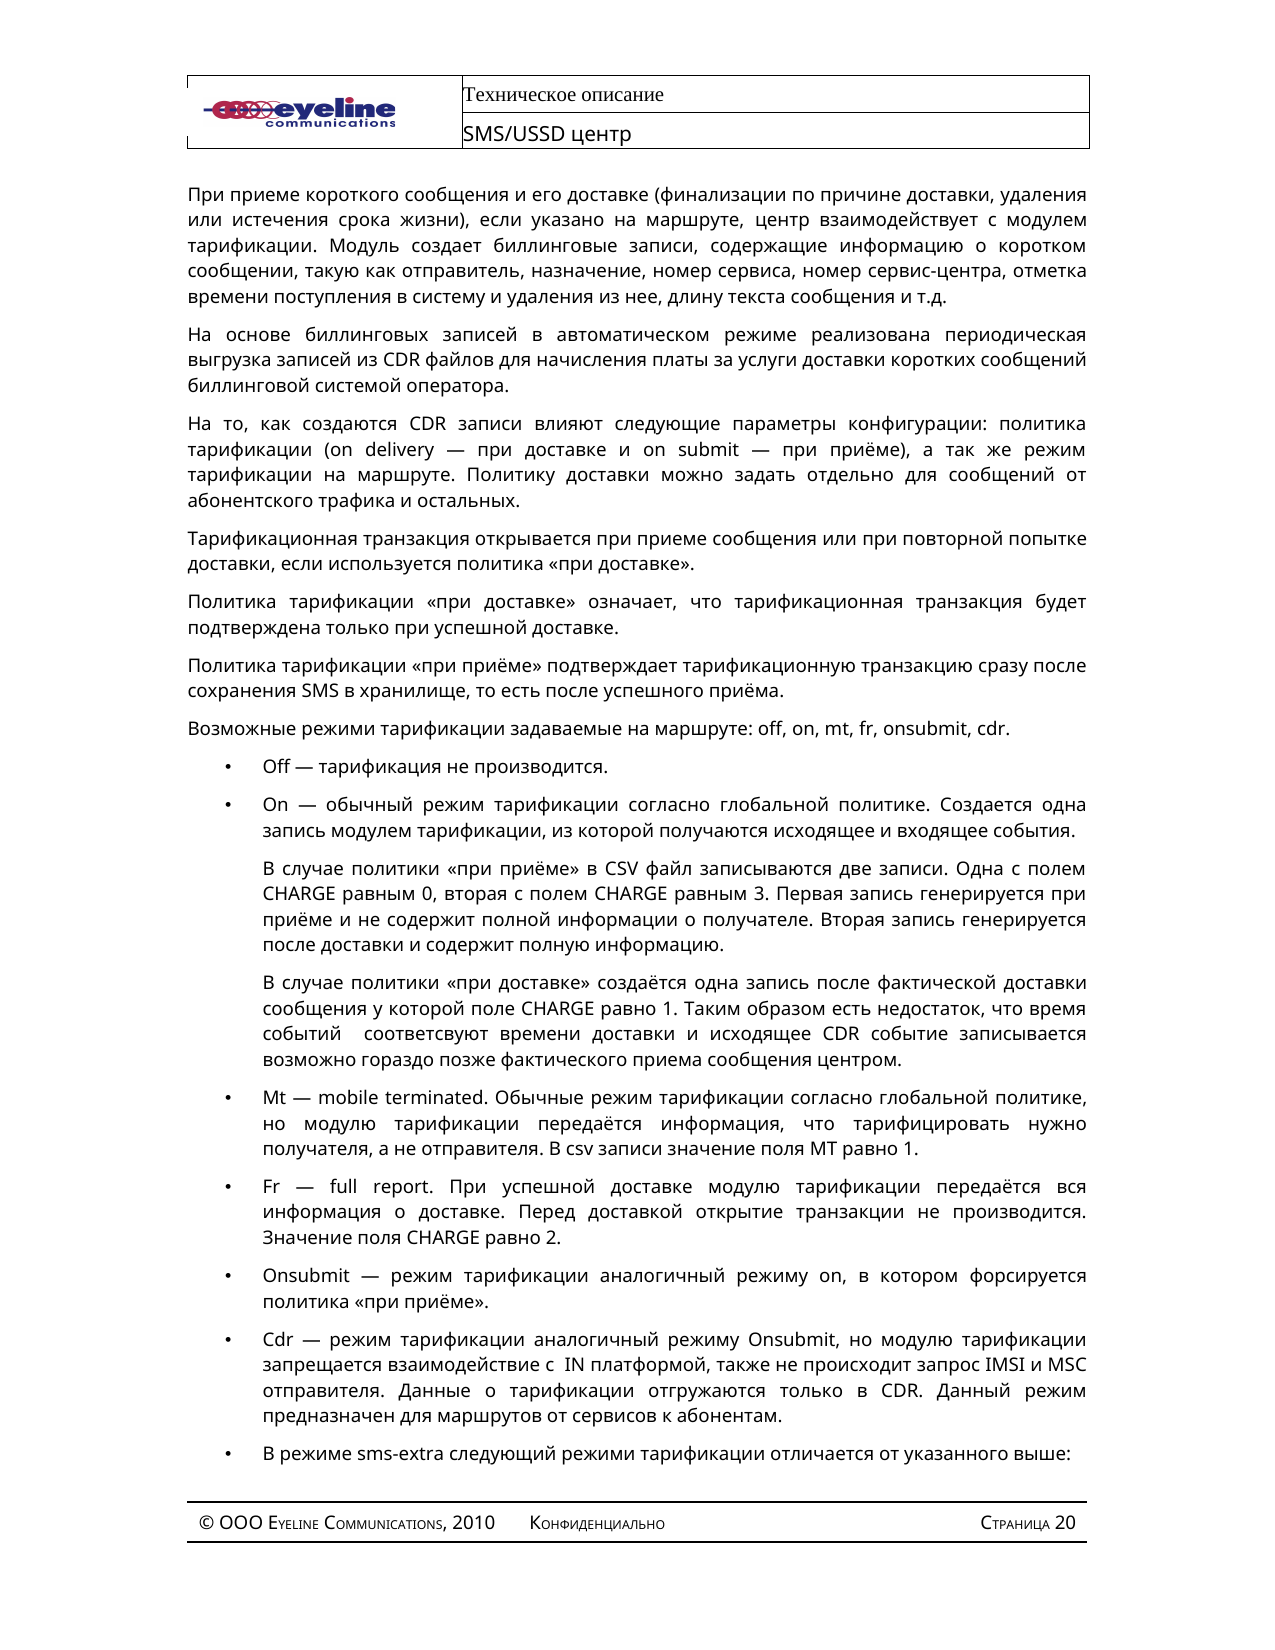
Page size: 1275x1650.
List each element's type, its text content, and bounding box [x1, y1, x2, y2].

list On — обычный режим тарификации согласно глобальной политике. Создается одна запись модулем тарификации, из которой получаются исходящее и входящее события. [225, 792, 1088, 843]
list Onsubmit — режим тарификации аналогичный режиму on, в котором форсируется политика «при приёме». [225, 1262, 1088, 1313]
text При приеме короткого сообщения и его доставке (финализации по причине доставки, удаления или истечения срока жизни), если указано на маршруте, центр взаимодействует с модулем тарификации. Модуль создает биллинговые записи, содержащие информацию о коротком сообщении, такую как отправитель, назначение, номер сервиса, номер сервис-центра, отметка времени поступления в систему и удаления из нее, длину текста сообщения и т.д. [187, 181, 1088, 309]
list Cdr — режим тарификации аналогичный режиму Onsubmit, но модулю тарификации запрещается взаимодействие с IN платформой, также не происходит запрос IMSI и MSC отправителя. Данные о тарификации отгружаются только в CDR. Данный режим предназначен для маршрутов от сервисов к абонентам. [225, 1326, 1088, 1428]
text Политика тарификации «при доставке» означает, что тарификационная транзакция будет подтверждена только при успешной доставке. [187, 588, 1088, 639]
text На основе биллинговых записей в автоматическом режиме реализована периодическая выгрузка записей из CDR файлов для начисления платы за услуги доставки коротких сообщений биллинговой системой оператора. [187, 321, 1088, 398]
picture [203, 97, 396, 127]
text На то, как создаются CDR записи влияют следующие параметры конфигурации: политика тарификации (on delivery — при доставке и on submit — при приёме), а так же режим тарификации на маршруте. Политику доставки можно задать отдельно для сообщений от абонентского трафика и остальных. [187, 410, 1088, 512]
list В режиме sms-extra следующий режими тарификации отличается от указанного выше: [225, 1441, 1088, 1466]
text Тарификационная транзакция открывается при приеме сообщения или при повторной попытке доставки, если используется политика «при доставке». [187, 525, 1088, 576]
list Off — тарификация не производится. [225, 753, 1088, 779]
list Mt — mobile terminated. Обычные режим тарификации согласно глобальной политике, но модулю тарификации передаётся информация, что тарифицировать нужно получателя, а не отправителя. В csv записи значение поля MT равно 1. [225, 1084, 1088, 1161]
text Возможные режими тарификации задаваемые на маршруте: off, on, mt, fr, onsubmit, cdr. [187, 716, 1088, 741]
list В случае политики «при приёме» в CSV файл записываются две записи. Одна с полем CHARGE равным 0, вторая с полем CHARGE равным 3. Первая запись генерируется при приёме и не содержит полной информации о получателе. Вторая запись генерируется после доставки и содержит полную информацию. [225, 855, 1088, 957]
list В случае политики «при доставке» создаётся одна запись после фактической доставки сообщения у которой поле CHARGE равно 1. Таким образом есть недостаток, что время событий соответсвуют времени доставки и исходящее CDR событие записывается возможно гораздо позже фактического приема сообщения центром. [225, 970, 1088, 1072]
list Fr — full report. При успешной доставке модулю тарификации передаётся вся информация о доставке. Перед доставкой открытие транзакции не производится. Значение поля CHARGE равно 2. [225, 1173, 1088, 1250]
text Политика тарификации «при приёме» подтверждает тарификационную транзакцию сразу после сохранения SMS в хранилище, то есть после успешного приёма. [187, 652, 1088, 703]
